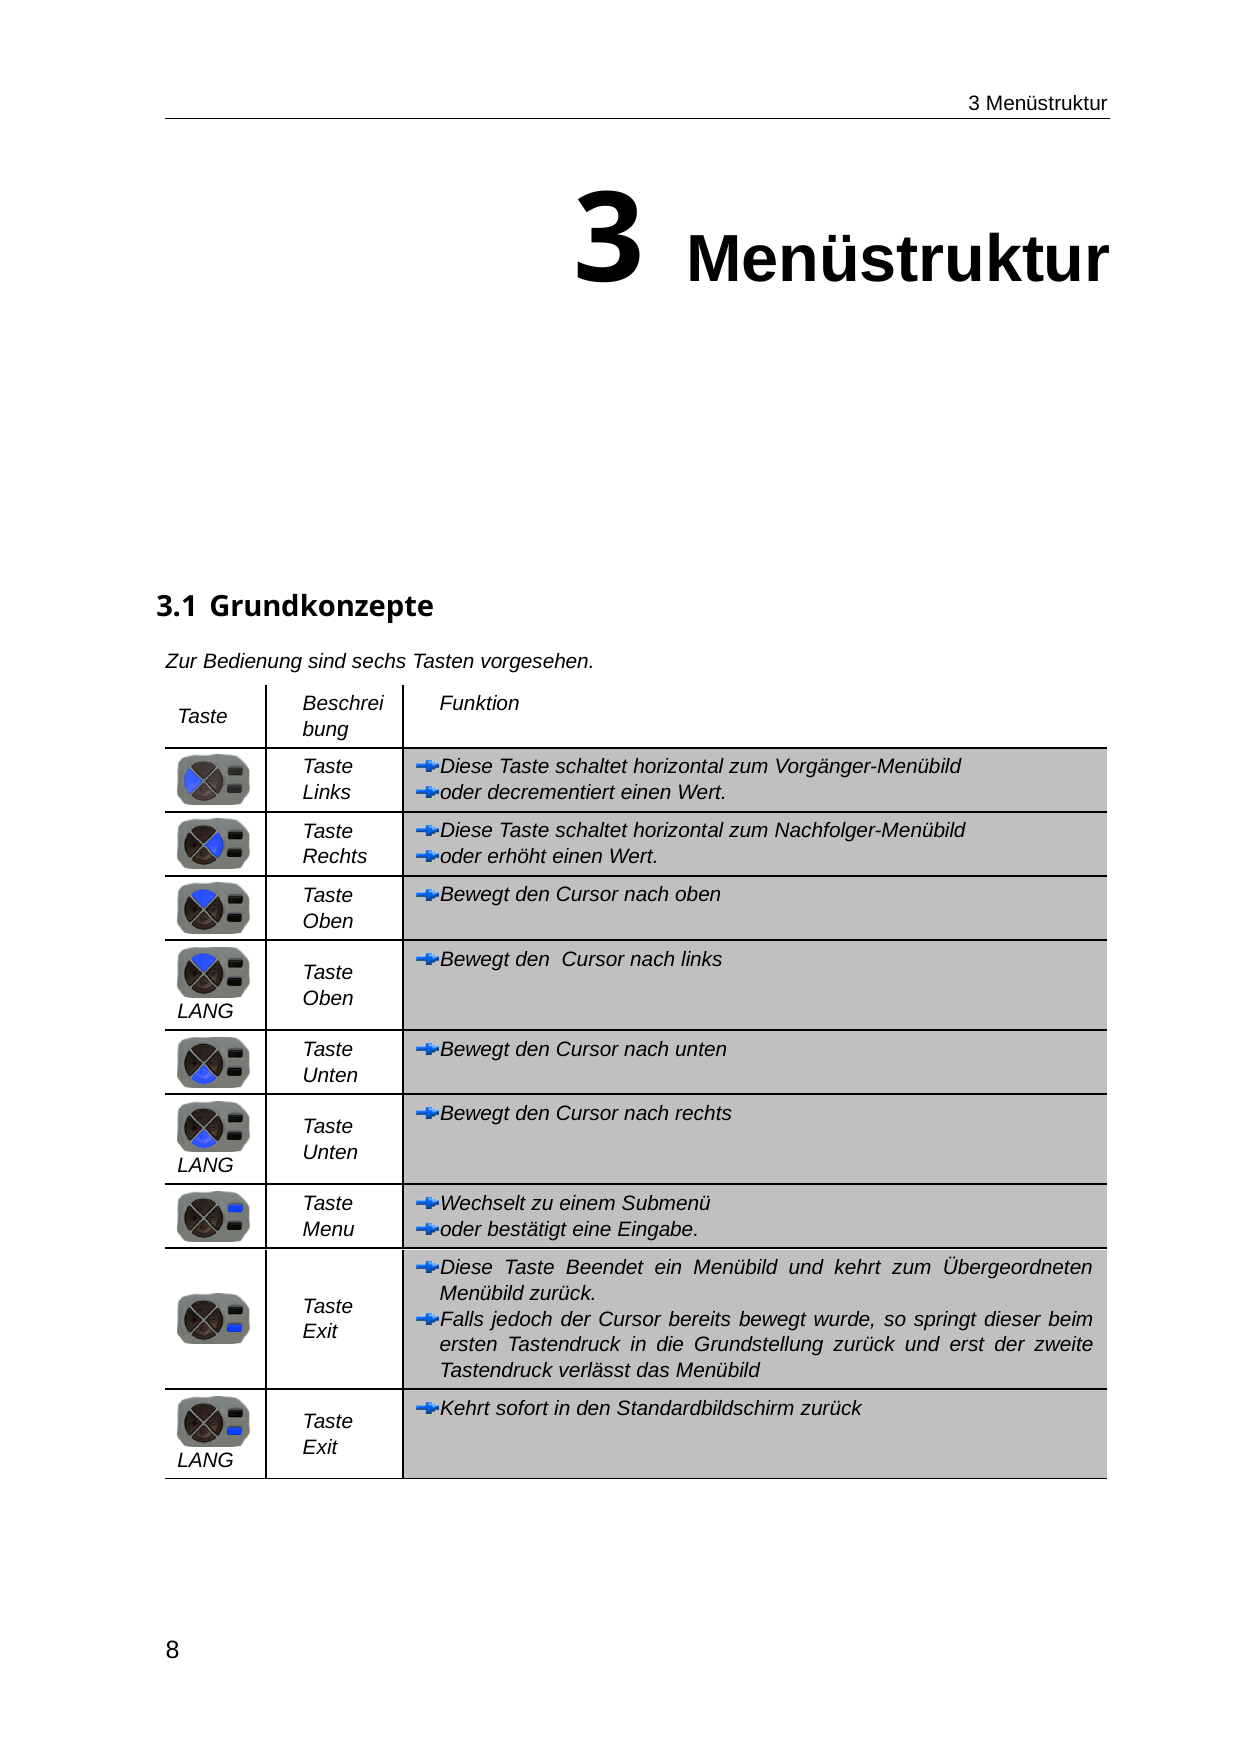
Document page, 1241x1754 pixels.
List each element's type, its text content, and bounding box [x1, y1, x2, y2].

picture [416, 786, 439, 798]
table_cell [165, 813, 265, 875]
picture [416, 1043, 439, 1055]
picture [416, 1197, 439, 1209]
table_cell Kehrt sofort in den Standardbildschirm zurück [404, 1390, 1107, 1478]
picture [416, 1261, 439, 1273]
table_cell Taste Exit [267, 1390, 402, 1478]
table_cell Diese Taste schaltet horizontal zum Vorgänger-Menübild oder decrementiert einen Wert. [404, 749, 1107, 811]
table_cell Taste Links [267, 749, 402, 811]
table_header Taste [165, 685, 265, 747]
picture [177, 1396, 251, 1447]
picture [416, 953, 439, 965]
table_header Beschreibung [267, 685, 402, 747]
picture [177, 754, 251, 805]
table_cell LANG [165, 941, 265, 1029]
table_cell Bewegt den Cursor nach oben [404, 877, 1107, 939]
picture [416, 850, 439, 862]
table_cell [165, 1031, 265, 1093]
subtitle Grundkonzepte [156, 586, 1110, 625]
table_cell Diese Taste schaltet horizontal zum Nachfolger-Menübild oder erhöht einen Wert. [404, 813, 1107, 875]
picture [416, 1107, 439, 1119]
table_cell Bewegt den Cursor nach rechts [404, 1095, 1107, 1183]
picture [177, 818, 251, 869]
picture [416, 889, 439, 901]
table_cell Taste Menu [267, 1185, 402, 1247]
table_cell LANG [165, 1095, 265, 1183]
table_header Funktion [404, 685, 1107, 747]
picture [177, 1101, 251, 1152]
picture [177, 1037, 251, 1088]
table_cell [165, 1185, 265, 1247]
picture [416, 1402, 439, 1414]
table_cell Bewegt den Cursor nach unten [404, 1031, 1107, 1093]
picture [416, 1223, 439, 1235]
picture [416, 760, 439, 772]
picture [177, 1191, 251, 1242]
table_cell Taste Unten [267, 1031, 402, 1093]
table_cell [165, 749, 265, 811]
table_cell Taste Oben [267, 877, 402, 939]
table_cell Taste Unten [267, 1095, 402, 1183]
table_cell [165, 877, 265, 939]
picture [177, 947, 251, 998]
subtitle Menüstruktur [224, 147, 1110, 317]
table_cell Taste Exit [267, 1250, 402, 1388]
table_cell [165, 1250, 265, 1388]
picture [416, 1313, 439, 1325]
table_cell Diese Taste Beendet ein Menübild und kehrt zum Übergeordneten Menübild zurück. Falls jedoch der Cursor bereits bewegt wurde, so springt dieser beim ersten Tastendruck in die Grundstellung zurück und erst der zweite Tastendruck verlässt das Menübild [404, 1250, 1107, 1388]
table_cell Taste Oben [267, 941, 402, 1029]
table_cell LANG [165, 1390, 265, 1478]
table_cell Taste Rechts [267, 813, 402, 875]
text Zur Bedienung sind sechs Tasten vorgesehen. [165, 649, 1110, 673]
table_cell Wechselt zu einem Submenü oder bestätigt eine Eingabe. [404, 1185, 1107, 1247]
picture [177, 882, 251, 934]
picture [416, 825, 439, 836]
table_cell Bewegt den Cursor nach links [404, 941, 1107, 1029]
picture [177, 1293, 251, 1344]
